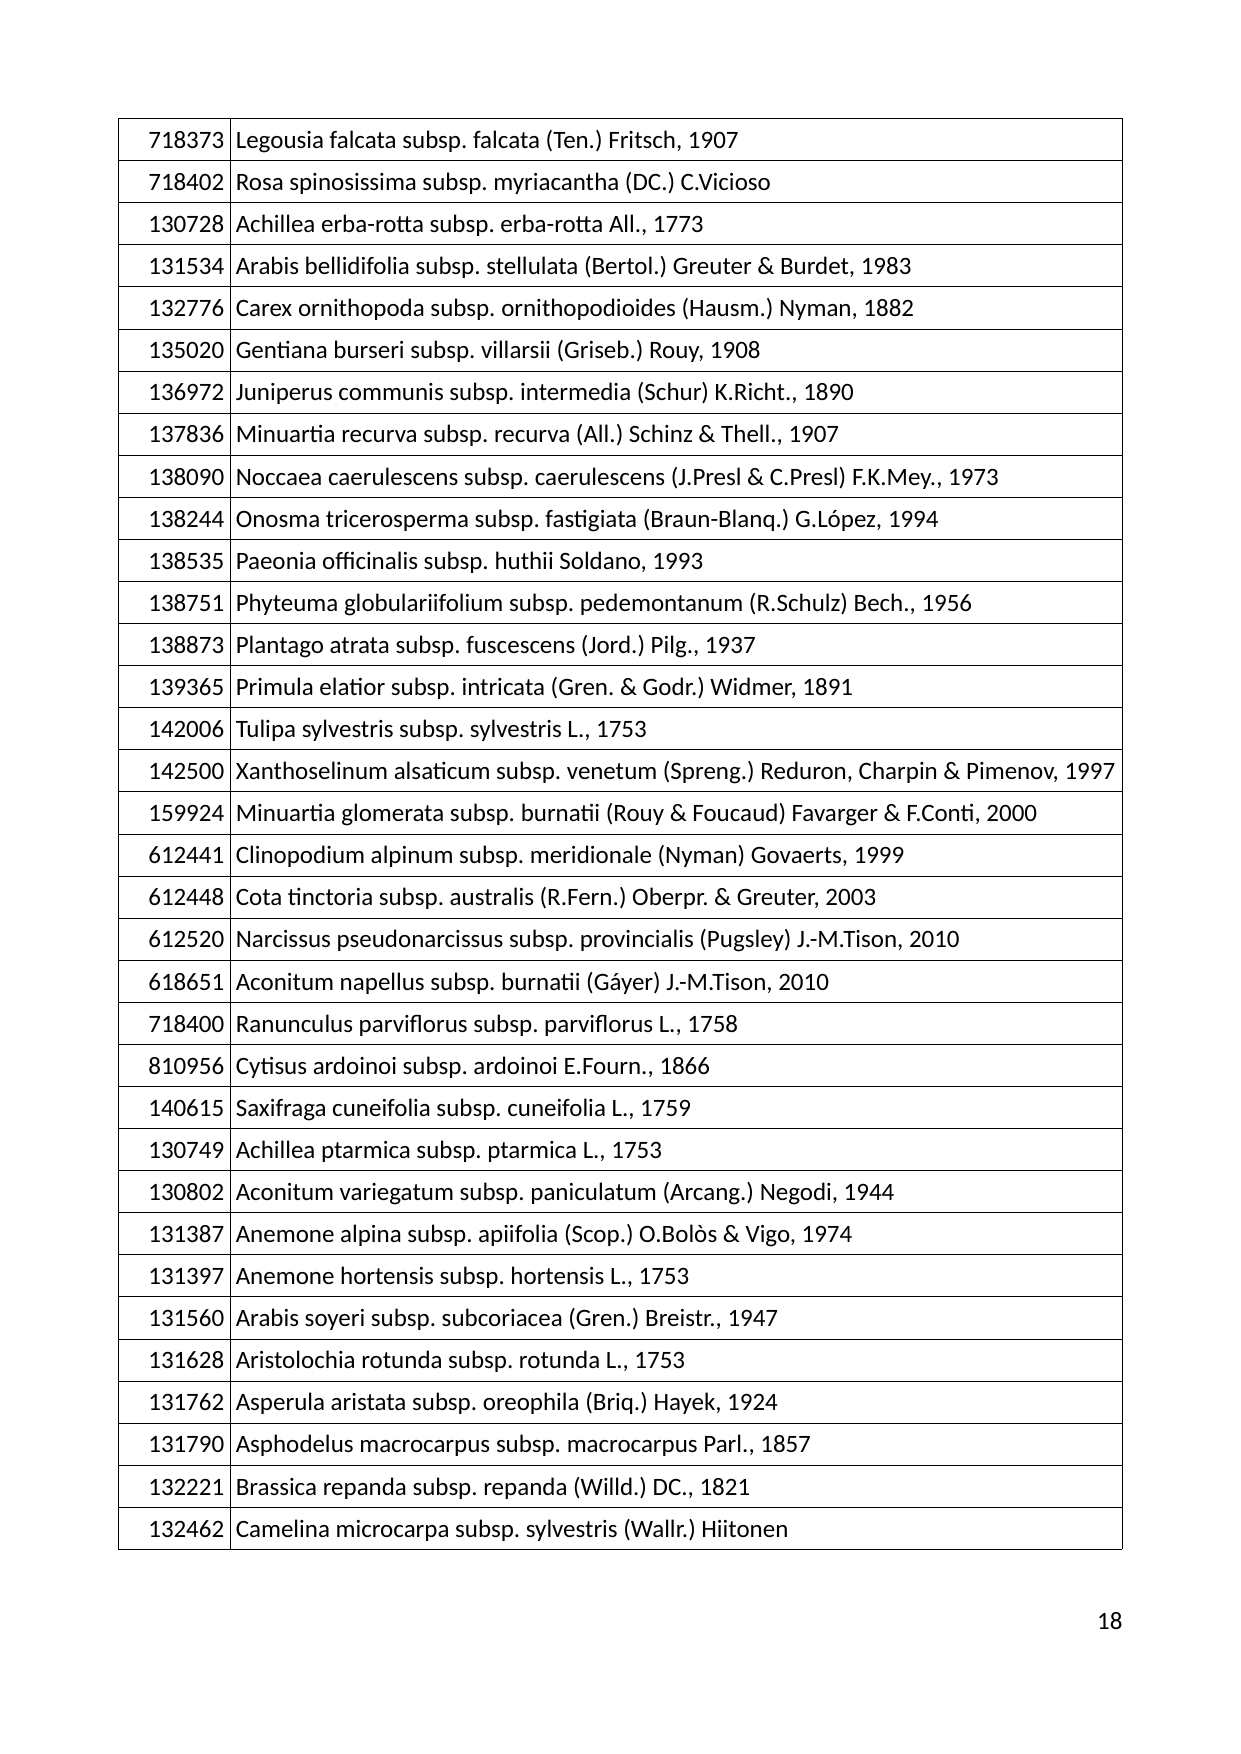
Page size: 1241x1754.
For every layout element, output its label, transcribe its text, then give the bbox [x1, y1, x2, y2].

table_cell 138535 [119, 540, 230, 581]
table_cell Brassica repanda subsp. repanda (Willd.) DC., 1821 [231, 1466, 1122, 1507]
table_cell Plantago atrata subsp. fuscescens (Jord.) Pilg., 1937 [231, 624, 1122, 665]
table_cell 131790 [119, 1424, 230, 1465]
table_cell 810956 [119, 1045, 230, 1086]
table_cell 131628 [119, 1340, 230, 1381]
table_cell Saxifraga cuneifolia subsp. cuneifolia L., 1759 [231, 1087, 1122, 1128]
table_cell Cota tinctoria subsp. australis (R.Fern.) Oberpr. & Greuter, 2003 [231, 877, 1122, 918]
table_cell 612448 [119, 877, 230, 918]
table_cell 138751 [119, 582, 230, 623]
table_cell Minuartia recurva subsp. recurva (All.) Schinz & Thell., 1907 [231, 414, 1122, 455]
table_cell 131387 [119, 1213, 230, 1254]
table_cell 138090 [119, 456, 230, 497]
table_cell 130749 [119, 1129, 230, 1170]
table_cell 131560 [119, 1297, 230, 1338]
table_cell 131762 [119, 1382, 230, 1423]
table_cell Arabis bellidifolia subsp. stellulata (Bertol.) Greuter & Burdet, 1983 [231, 245, 1122, 286]
table_cell 131534 [119, 245, 230, 286]
table_cell Anemone hortensis subsp. hortensis L., 1753 [231, 1255, 1122, 1296]
table_cell 136972 [119, 372, 230, 413]
table_cell Juniperus communis subsp. intermedia (Schur) K.Richt., 1890 [231, 372, 1122, 413]
table_cell 142006 [119, 708, 230, 749]
table_cell Phyteuma globulariifolium subsp. pedemontanum (R.Schulz) Bech., 1956 [231, 582, 1122, 623]
table_cell Noccaea caerulescens subsp. caerulescens (J.Presl & C.Presl) F.K.Mey., 1973 [231, 456, 1122, 497]
table_cell 142500 [119, 750, 230, 791]
table_cell Primula elatior subsp. intricata (Gren. & Godr.) Widmer, 1891 [231, 666, 1122, 707]
table_cell Aconitum napellus subsp. burnatii (Gáyer) J.-M.Tison, 2010 [231, 961, 1122, 1002]
table_cell 138873 [119, 624, 230, 665]
table_cell 139365 [119, 666, 230, 707]
table_cell Tulipa sylvestris subsp. sylvestris L., 1753 [231, 708, 1122, 749]
table_cell 130802 [119, 1171, 230, 1212]
table_cell Carex ornithopoda subsp. ornithopodioides (Hausm.) Nyman, 1882 [231, 287, 1122, 328]
table_cell Onosma tricerosperma subsp. fastigiata (Braun-Blanq.) G.López, 1994 [231, 498, 1122, 539]
table_cell Gentiana burseri subsp. villarsii (Griseb.) Rouy, 1908 [231, 330, 1122, 371]
table_cell 618651 [119, 961, 230, 1002]
table_cell 159924 [119, 792, 230, 833]
table_cell Legousia falcata subsp. falcata (Ten.) Fritsch, 1907 [231, 119, 1122, 160]
table_cell Aristolochia rotunda subsp. rotunda L., 1753 [231, 1340, 1122, 1381]
table_cell Asphodelus macrocarpus subsp. macrocarpus Parl., 1857 [231, 1424, 1122, 1465]
table_cell Anemone alpina subsp. apiifolia (Scop.) O.Bolòs & Vigo, 1974 [231, 1213, 1122, 1254]
table_cell Arabis soyeri subsp. subcoriacea (Gren.) Breistr., 1947 [231, 1297, 1122, 1338]
table_cell 132462 [119, 1508, 230, 1549]
table_cell 718373 [119, 119, 230, 160]
table_cell 132221 [119, 1466, 230, 1507]
table_cell Camelina microcarpa subsp. sylvestris (Wallr.) Hiitonen [231, 1508, 1122, 1549]
table_cell Paeonia officinalis subsp. huthii Soldano, 1993 [231, 540, 1122, 581]
table_cell 130728 [119, 203, 230, 244]
table_cell Cytisus ardoinoi subsp. ardoinoi E.Fourn., 1866 [231, 1045, 1122, 1086]
table_cell Clinopodium alpinum subsp. meridionale (Nyman) Govaerts, 1999 [231, 835, 1122, 876]
table_cell Aconitum variegatum subsp. paniculatum (Arcang.) Negodi, 1944 [231, 1171, 1122, 1212]
table_cell Asperula aristata subsp. oreophila (Briq.) Hayek, 1924 [231, 1382, 1122, 1423]
table_cell 612520 [119, 919, 230, 960]
table_cell 135020 [119, 330, 230, 371]
table_cell 138244 [119, 498, 230, 539]
table_cell 131397 [119, 1255, 230, 1296]
table_cell Achillea ptarmica subsp. ptarmica L., 1753 [231, 1129, 1122, 1170]
table_cell 718400 [119, 1003, 230, 1044]
table_cell Rosa spinosissima subsp. myriacantha (DC.) C.Vicioso [231, 161, 1122, 202]
table_cell Achillea erba-rotta subsp. erba-rotta All., 1773 [231, 203, 1122, 244]
table_cell Ranunculus parviflorus subsp. parviflorus L., 1758 [231, 1003, 1122, 1044]
table_cell 140615 [119, 1087, 230, 1128]
table_cell Minuartia glomerata subsp. burnatii (Rouy & Foucaud) Favarger & F.Conti, 2000 [231, 792, 1122, 833]
table_cell 137836 [119, 414, 230, 455]
table_cell Xanthoselinum alsaticum subsp. venetum (Spreng.) Reduron, Charpin & Pimenov, 1997 [231, 750, 1122, 791]
table_cell Narcissus pseudonarcissus subsp. provincialis (Pugsley) J.-M.Tison, 2010 [231, 919, 1122, 960]
table_cell 718402 [119, 161, 230, 202]
table_cell 132776 [119, 287, 230, 328]
table_cell 612441 [119, 835, 230, 876]
